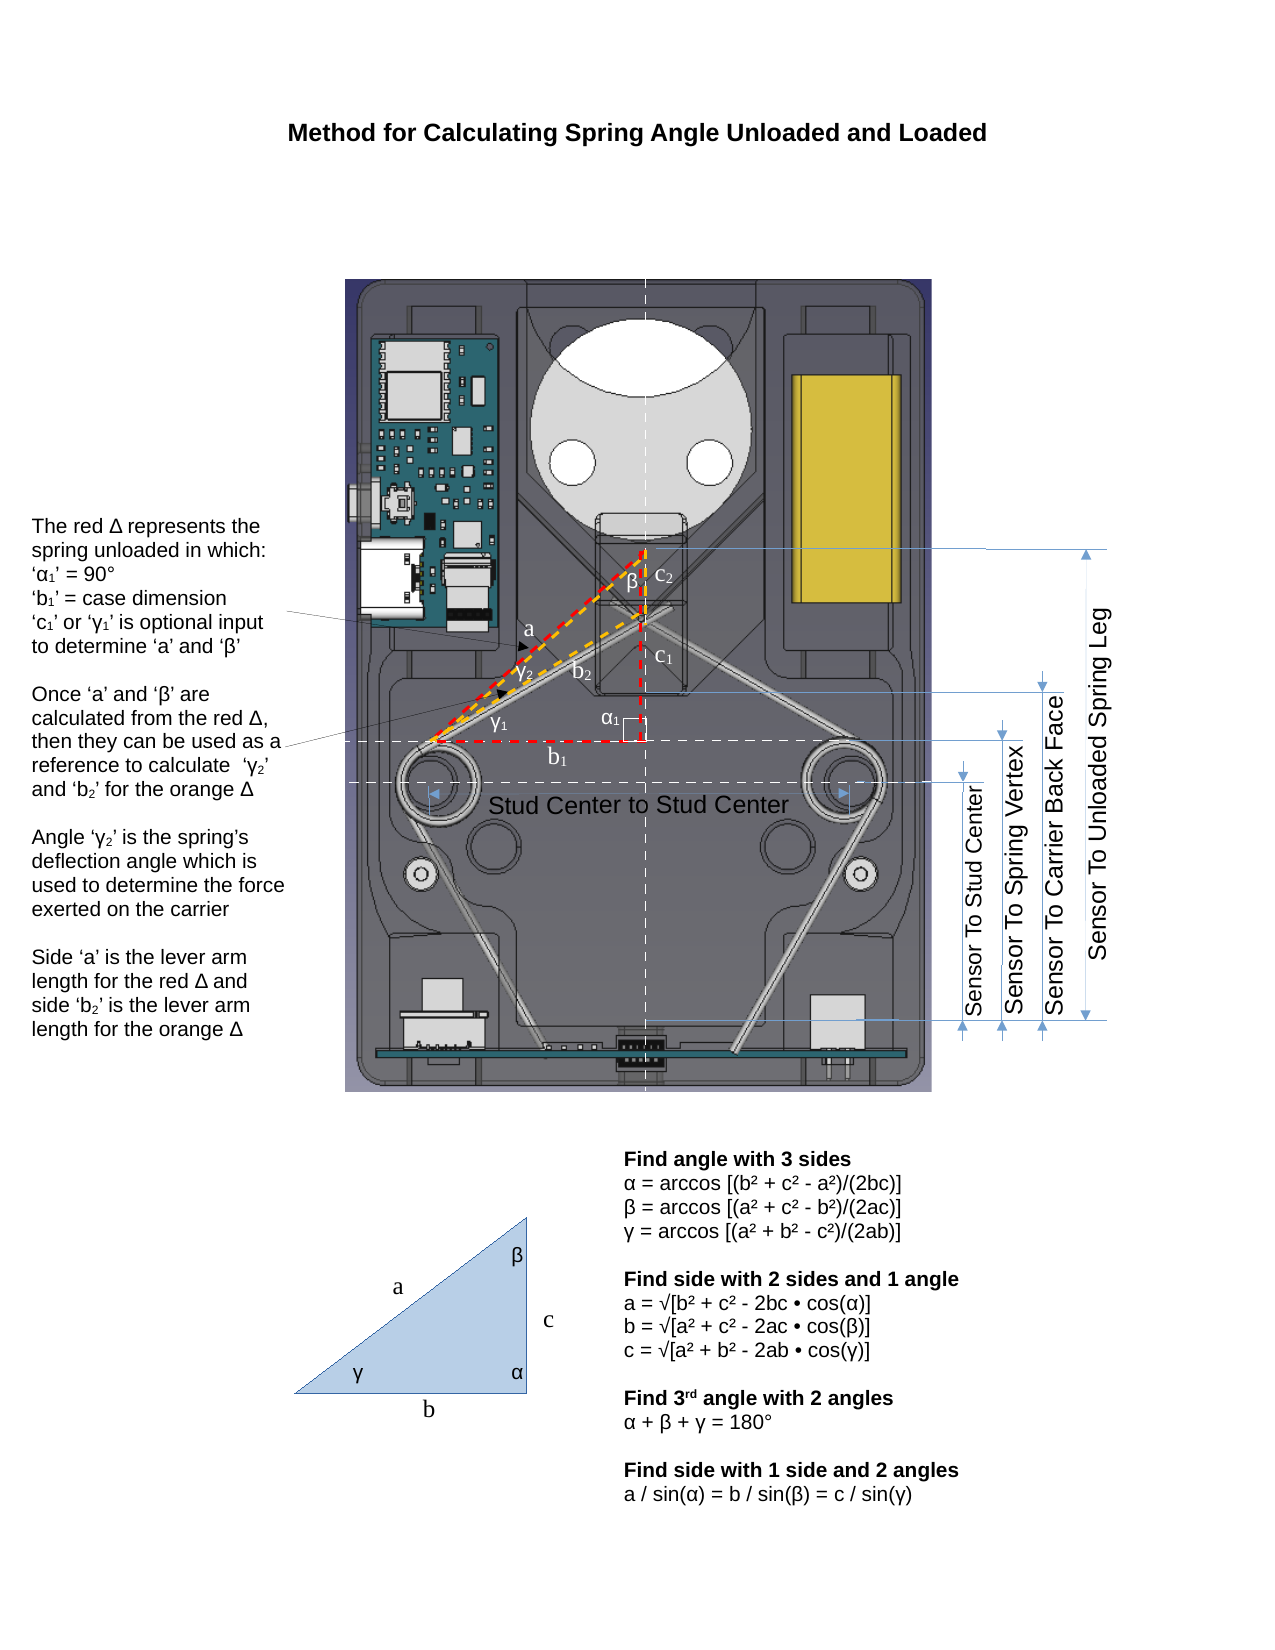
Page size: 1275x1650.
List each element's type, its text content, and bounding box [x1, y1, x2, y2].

picture [345, 279, 932, 1092]
text Method for Calculating Spring Angle Unloaded and Loaded [118, 118, 1157, 147]
